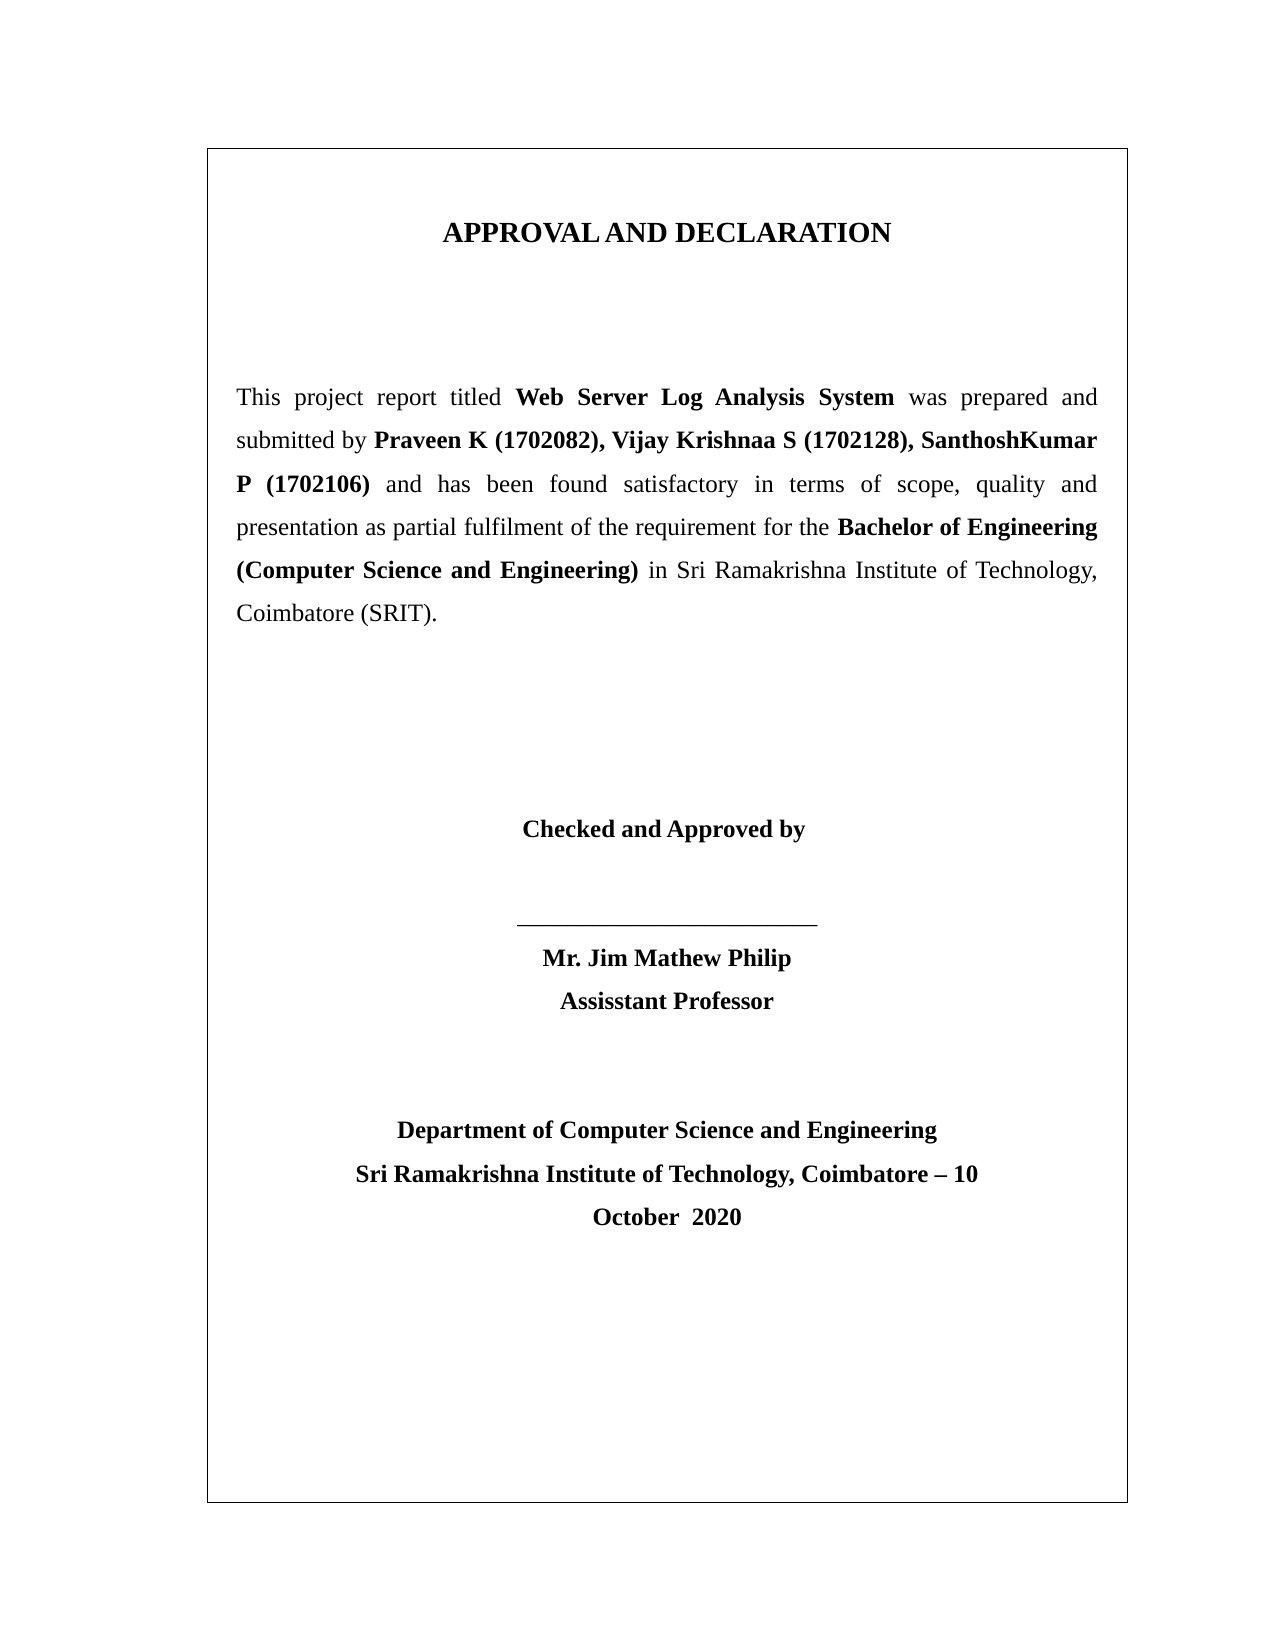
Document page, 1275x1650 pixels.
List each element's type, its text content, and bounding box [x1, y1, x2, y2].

text Department of Computer Science and Engineering [236, 1116, 1098, 1144]
text Mr. Jim Mathew Philip [236, 943, 1098, 972]
text This project report titled Web Server Log Analysis System was prepared and submitted by Praveen K (1702082), Vijay Krishnaa S (1702128), SanthoshKumar P (1702106) and has been found satisfactory in terms of scope, quality and presentation as partial fulfilment of the requirement for the Bachelor of Engineering (Computer Science and Engineering) in Sri Ramakrishna Institute of Technology, Coimbatore (SRIT). [236, 382, 1098, 627]
text APPROVAL AND DECLARATION [236, 215, 1098, 248]
text ________________________ [236, 900, 1098, 929]
text Checked and Approved by [236, 814, 1098, 842]
text Sri Ramakrishna Institute of Technology, Coimbatore – 10 [236, 1159, 1098, 1187]
text Assisstant Professor [236, 986, 1098, 1015]
text October 2020 [236, 1202, 1098, 1231]
